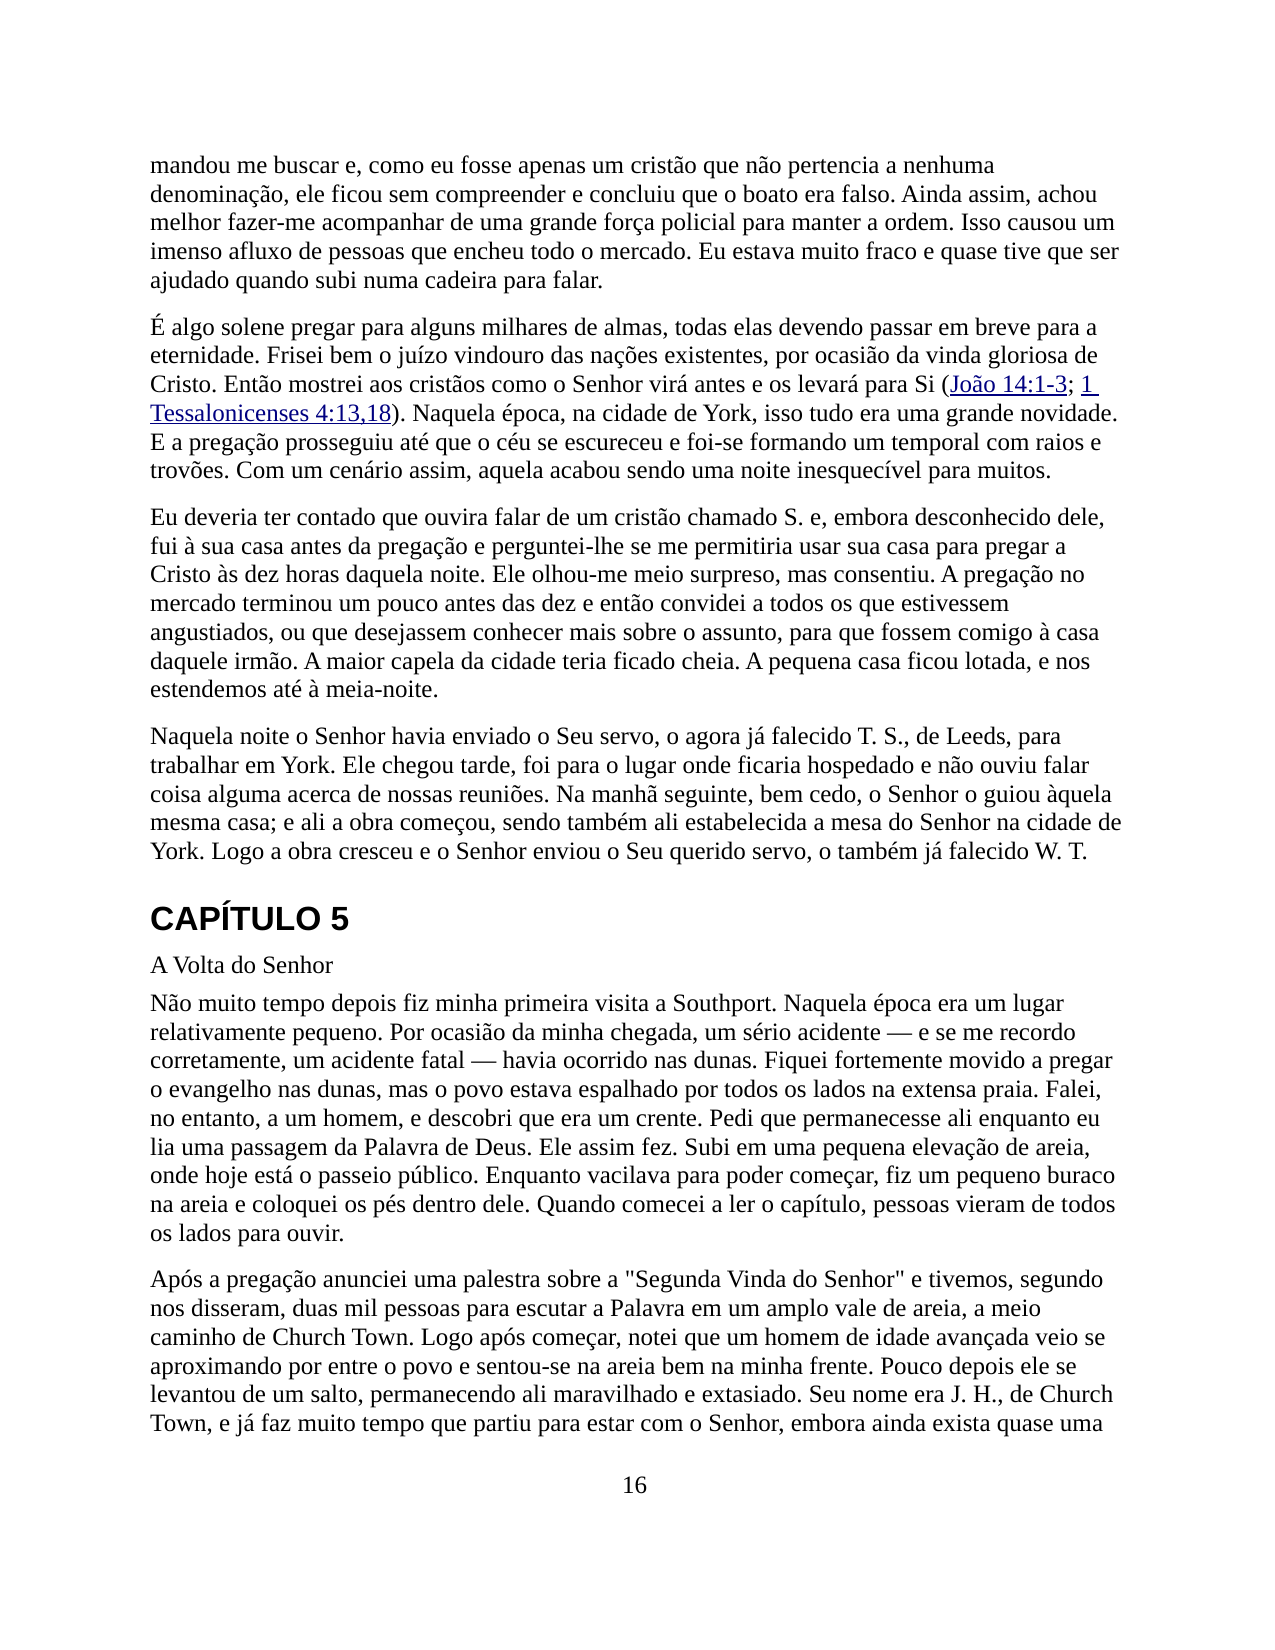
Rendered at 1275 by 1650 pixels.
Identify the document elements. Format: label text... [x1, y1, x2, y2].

text Naquela noite o Senhor havia enviado o Seu servo, o agora já falecido T. S., de Leeds, para trabalhar em York. Ele chegou tarde, foi para o lugar onde ficaria hospedado e não ouviu falar coisa alguma acerca de nossas reuniões. Na manhã seguinte, bem cedo, o Senhor o guiou àquela mesma casa; e ali a obra começou, sendo também ali estabelecida a mesa do Senhor na cidade de York. Logo a obra cresceu e o Senhor enviou o Seu querido servo, o também já falecido W. T. [150, 721, 1125, 865]
text A Volta do Senhor [150, 950, 1125, 979]
text mandou me buscar e, como eu fosse apenas um cristão que não pertencia a nenhuma denominação, ele ficou sem compreender e concluiu que o boato era falso. Ainda assim, achou melhor fazer-me acompanhar de uma grande força policial para manter a ordem. Isso causou um imenso afluxo de pessoas que encheu todo o mercado. Eu estava muito fraco e quase tive que ser ajudado quando subi numa cadeira para falar. [150, 150, 1125, 294]
subtitle CAPÍTULO 5 [150, 899, 1125, 938]
text Eu deveria ter contado que ouvira falar de um cristão chamado S. e, embora desconhecido dele, fui à sua casa antes da pregação e perguntei-lhe se me permitiria usar sua casa para pregar a Cristo às dez horas daquela noite. Ele olhou-me meio surpreso, mas consentiu. A pregação no mercado terminou um pouco antes das dez e então convidei a todos os que estivessem angustiados, ou que desejassem conhecer mais sobre o assunto, para que fossem comigo à casa daquele irmão. A maior capela da cidade teria ficado cheia. A pequena casa ficou lotada, e nos estendemos até à meia-noite. [150, 502, 1125, 703]
text É algo solene pregar para alguns milhares de almas, todas elas devendo passar em breve para a eternidade. Frisei bem o juízo vindouro das nações existentes, por ocasião da vinda gloriosa de Cristo. Então mostrei aos cristãos como o Senhor virá antes e os levará para Si (João 14:1-3; 1 Tessalonicenses 4:13,18). Naquela época, na cidade de York, isso tudo era uma grande novidade. E a pregação prosseguiu até que o céu se escureceu e foi-se formando um temporal com raios e trovões. Com um cenário assim, aquela acabou sendo uma noite inesquecível para muitos. [150, 312, 1125, 484]
text Após a pregação anunciei uma palestra sobre a "Segunda Vinda do Senhor" e tivemos, segundo nos disseram, duas mil pessoas para escutar a Palavra em um amplo vale de areia, a meio caminho de Church Town. Logo após começar, notei que um homem de idade avançada veio se aproximando por entre o povo e sentou-se na areia bem na minha frente. Pouco depois ele se levantou de um salto, permanecendo ali maravilhado e extasiado. Seu nome era J. H., de Church Town, e já faz muito tempo que partiu para estar com o Senhor, embora ainda exista quase uma [150, 1264, 1125, 1437]
text Não muito tempo depois fiz minha primeira visita a Southport. Naquela época era um lugar relativamente pequeno. Por ocasião da minha chegada, um sério acidente — e se me recordo corretamente, um acidente fatal — havia ocorrido nas dunas. Fiquei fortemente movido a pregar o evangelho nas dunas, mas o povo estava espalhado por todos os lados na extensa praia. Falei, no entanto, a um homem, e descobri que era um crente. Pedi que permanecesse ali enquanto eu lia uma passagem da Palavra de Deus. Ele assim fez. Subi em uma pequena elevação de areia, onde hoje está o passeio público. Enquanto vacilava para poder começar, fiz um pequeno buraco na areia e coloquei os pés dentro dele. Quando comecei a ler o capítulo, pessoas vieram de todos os lados para ouvir. [150, 988, 1125, 1247]
